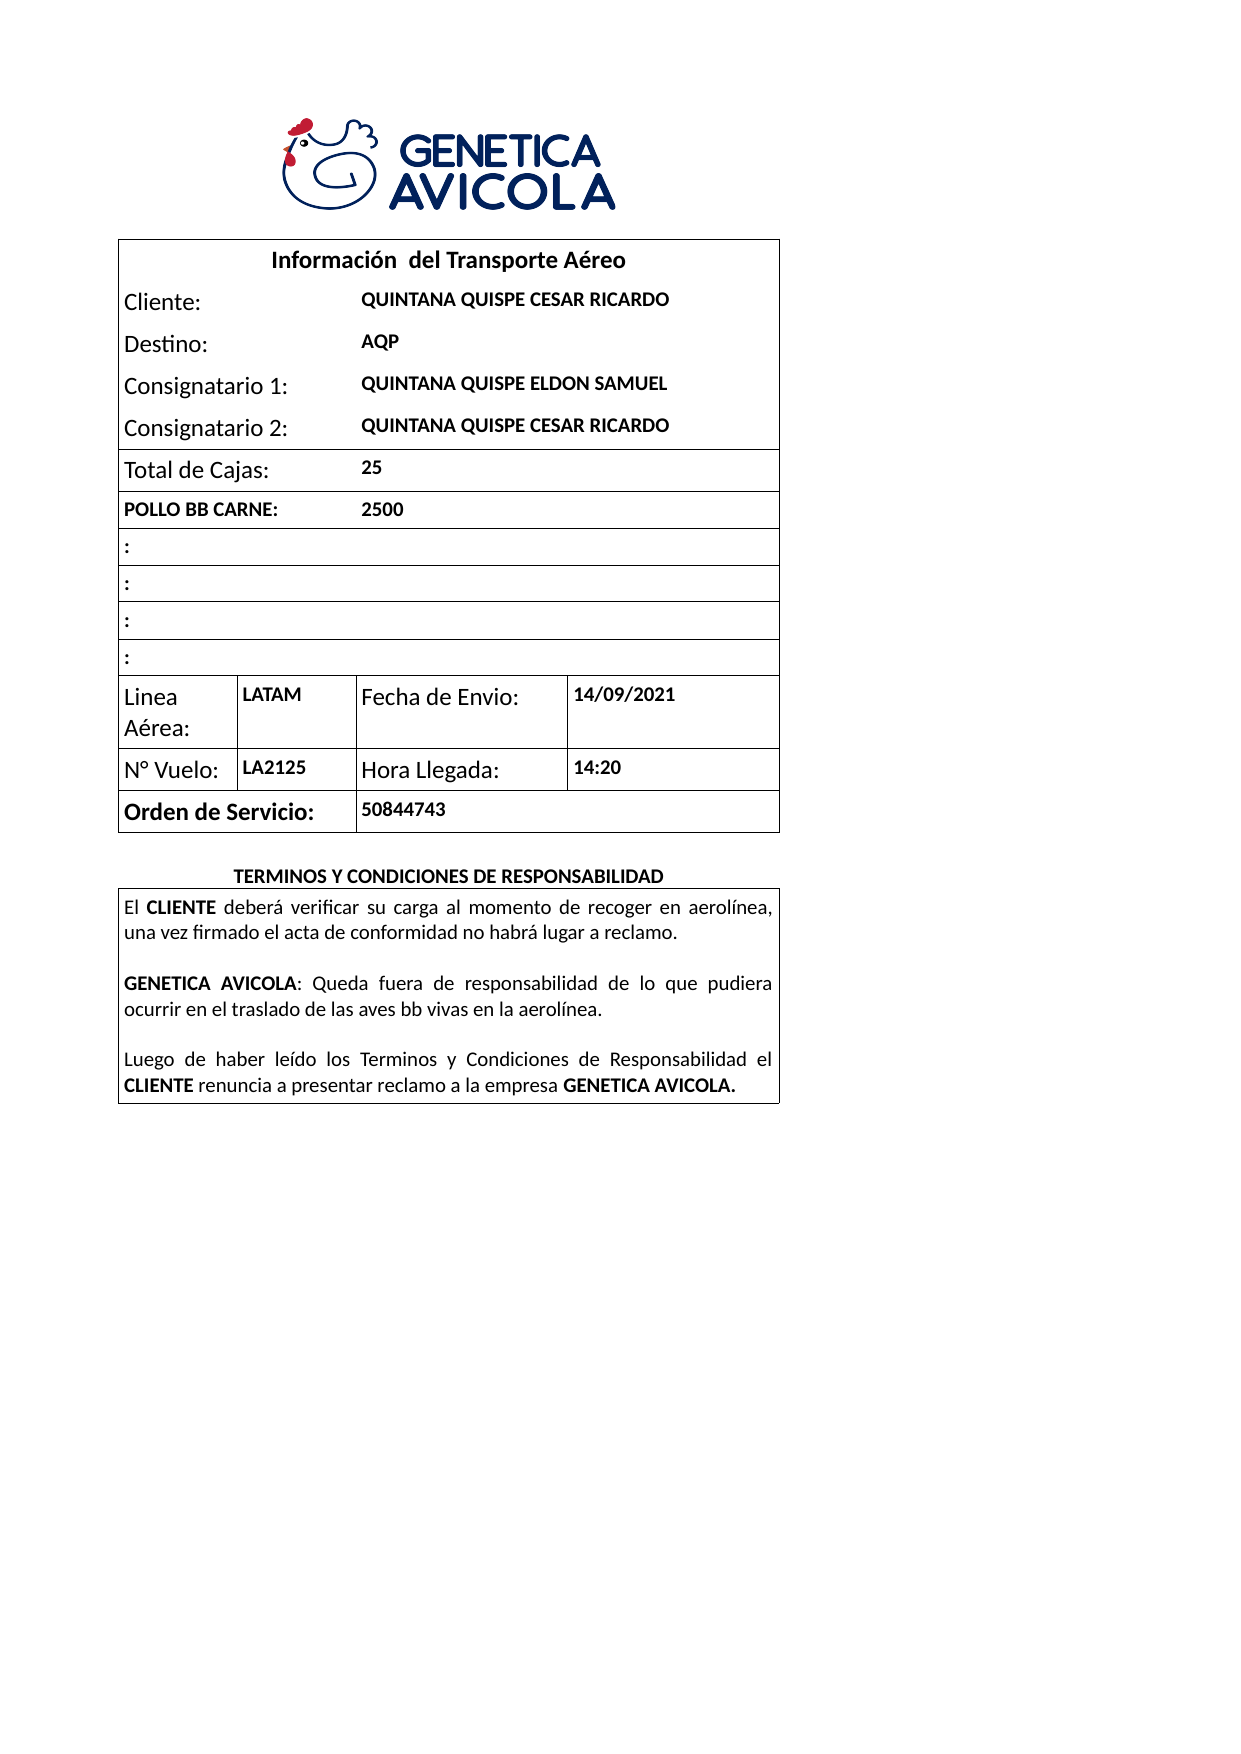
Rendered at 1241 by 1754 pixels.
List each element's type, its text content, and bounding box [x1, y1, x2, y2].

table_cell Destino: [119, 323, 356, 364]
table_cell Cliente: [119, 281, 356, 322]
table_cell [356, 602, 779, 638]
table_cell 50844743 [357, 791, 779, 832]
table_cell : [119, 640, 356, 675]
table_cell Consignatario 1: [119, 365, 356, 406]
table_cell Consignatario 2: [119, 406, 356, 448]
table_cell Total de Cajas: [119, 450, 356, 491]
table_cell POLLO BB CARNE: [119, 492, 356, 527]
table_cell LA2125 [238, 749, 356, 790]
table_cell Orden de Servicio: [119, 791, 356, 832]
table_cell El CLIENTE deberá verificar su carga al momento de recoger en aerolínea, una vez firmado el acta de conformidad no habrá lugar a reclamo. GENETICA AVICOLA: Queda fuera de responsabilidad de lo que pudiera ocurrir en el traslado de las aves bb vivas en la aerolínea. Luego de haber leído los Terminos y Condiciones de Responsabilidad el CLIENTE renuncia a presentar reclamo a la empresa GENETICA AVICOLA. [119, 889, 779, 1103]
table_cell N° Vuelo: [119, 749, 237, 790]
table_cell 14/09/2021 [568, 676, 779, 748]
table_cell TERMINOS Y CONDICIONES DE RESPONSABILIDAD [118, 833, 779, 888]
table_cell [356, 640, 779, 675]
picture [282, 118, 616, 210]
table_cell Hora Llegada: [357, 749, 567, 790]
table_header Información del Transporte Aéreo [119, 240, 779, 281]
table_cell : [119, 602, 356, 638]
table_cell AQP [356, 323, 779, 364]
table_cell 25 [356, 450, 779, 491]
table_cell [356, 529, 779, 564]
table_cell 14:20 [568, 749, 779, 790]
table_cell LATAM [238, 676, 356, 748]
table_cell QUINTANA QUISPE CESAR RICARDO [356, 406, 779, 448]
table_cell Linea Aérea: [119, 676, 237, 748]
table_cell : [119, 566, 356, 601]
table_cell QUINTANA QUISPE CESAR RICARDO [356, 281, 779, 322]
table_cell 2500 [356, 492, 779, 527]
table_cell [356, 566, 779, 601]
table_cell Fecha de Envio: [357, 676, 567, 748]
table_cell QUINTANA QUISPE ELDON SAMUEL [356, 365, 779, 406]
table_cell : [119, 529, 356, 564]
